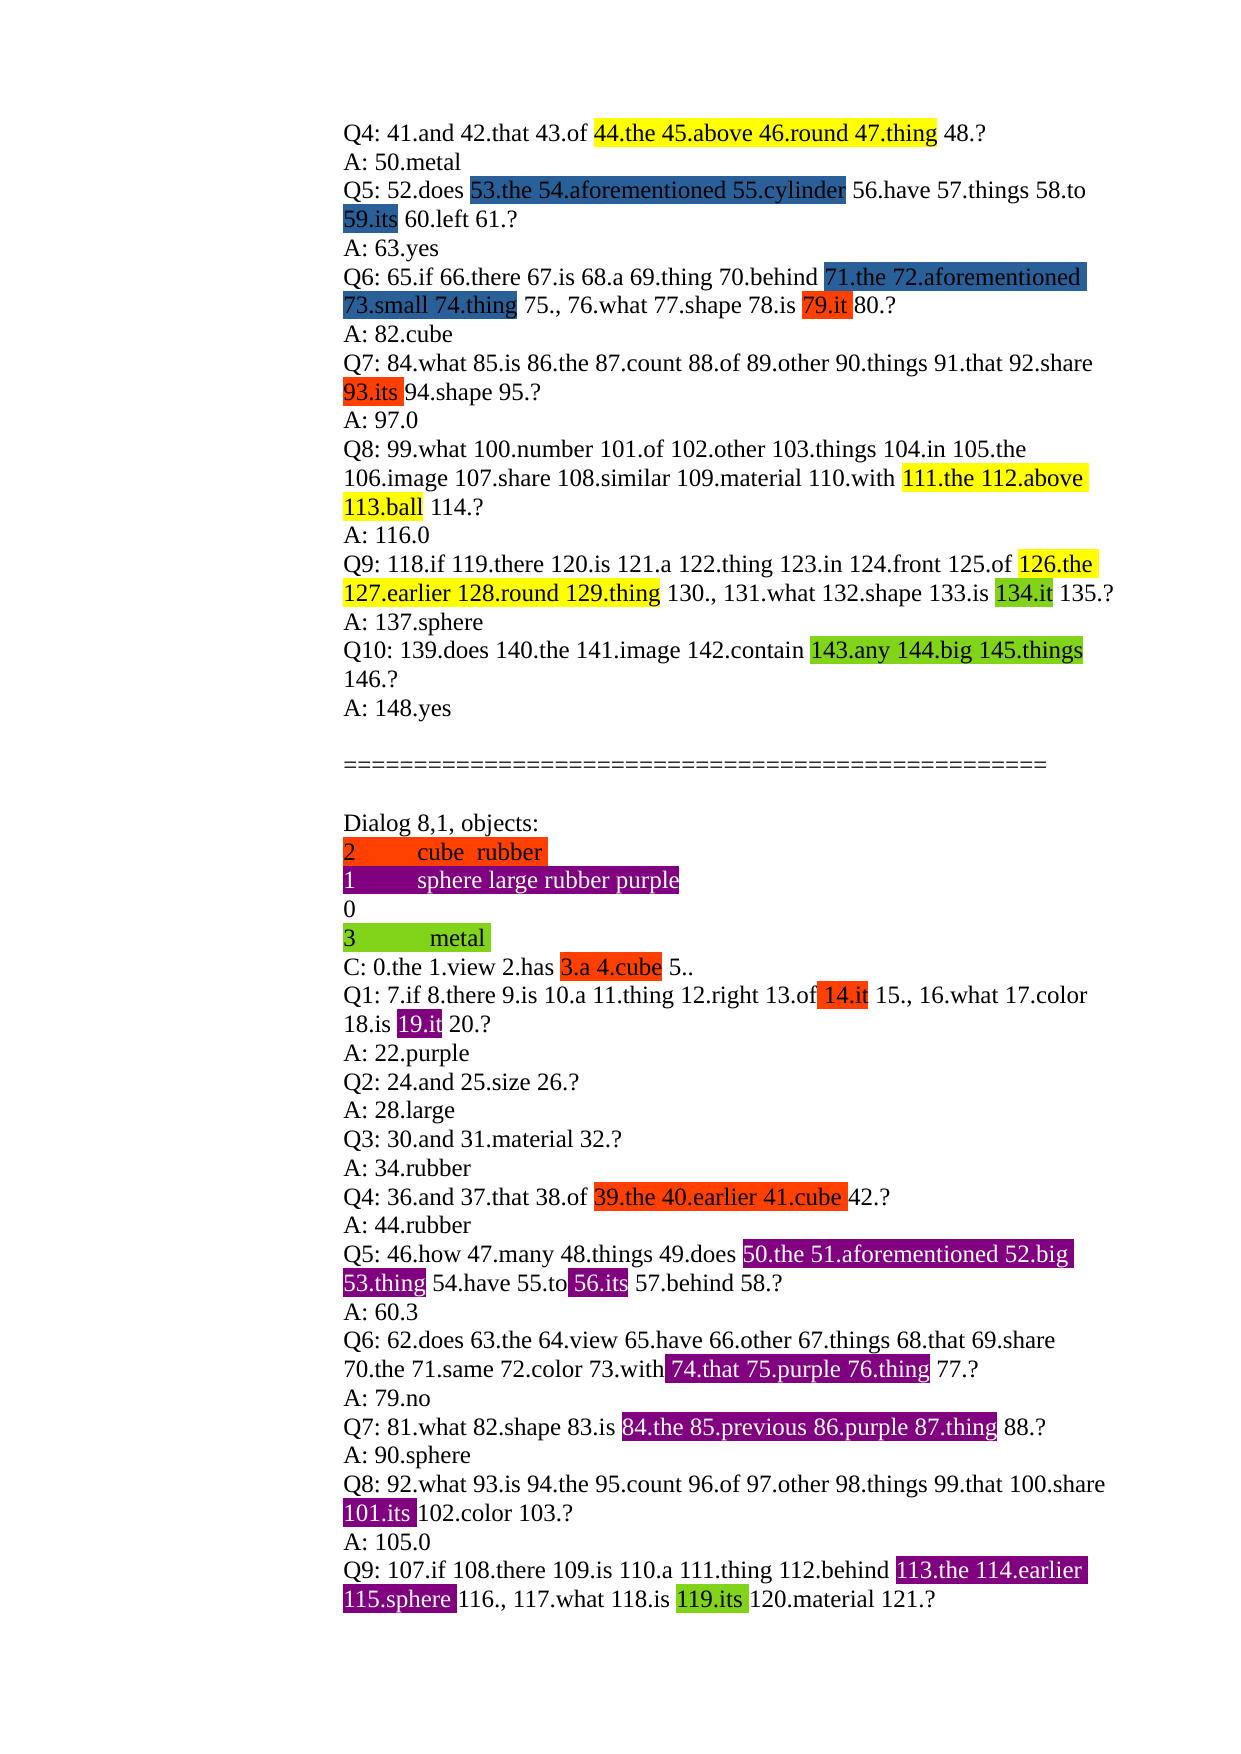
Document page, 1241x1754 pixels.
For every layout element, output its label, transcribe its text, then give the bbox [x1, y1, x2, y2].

text Q9: 118.if 119.there 120.is 121.a 122.thing 123.in 124.front 125.of 126.the 127.earlier 128.round 129.thing 130., 131.what 132.shape 133.is 134.it 135.? [343, 549, 1122, 607]
text Q3: 30.and 31.material 32.? [343, 1124, 1122, 1153]
text A: 34.rubber [343, 1153, 1122, 1182]
text 2 cube rubber [343, 837, 1122, 866]
text ================================================== [343, 751, 1122, 779]
text Q5: 52.does 53.the 54.aforementioned 55.cylinder 56.have 57.things 58.to 59.its 60.left 61.? [343, 176, 1122, 233]
text Q6: 65.if 66.there 67.is 68.a 69.thing 70.behind 71.the 72.aforementioned 73.small 74.thing 75., 76.what 77.shape 78.is 79.it 80.? [343, 262, 1122, 319]
text Q4: 36.and 37.that 38.of 39.the 40.earlier 41.cube 42.? [343, 1182, 1122, 1211]
text Q9: 107.if 108.there 109.is 110.a 111.thing 112.behind 113.the 114.earlier 115.sphere 116., 117.what 118.is 119.its 120.material 121.? [343, 1556, 1122, 1613]
text A: 28.large [343, 1096, 1122, 1124]
text A: 116.0 [343, 521, 1122, 549]
text Q10: 139.does 140.the 141.image 142.contain 143.any 144.big 145.things 146.? [343, 636, 1122, 693]
text Q4: 41.and 42.that 43.of 44.the 45.above 46.round 47.thing 48.? [343, 118, 1122, 147]
text Q7: 81.what 82.shape 83.is 84.the 85.previous 86.purple 87.thing 88.? [343, 1412, 1122, 1441]
text A: 60.3 [343, 1297, 1122, 1326]
text Q2: 24.and 25.size 26.? [343, 1067, 1122, 1096]
text A: 137.sphere [343, 607, 1122, 636]
text 1 sphere large rubber purple [343, 866, 1122, 894]
text A: 44.rubber [343, 1211, 1122, 1239]
text A: 63.yes [343, 233, 1122, 262]
text Q5: 46.how 47.many 48.things 49.does 50.the 51.aforementioned 52.big 53.thing 54.have 55.to 56.its 57.behind 58.? [343, 1239, 1122, 1297]
text Q6: 62.does 63.the 64.view 65.have 66.other 67.things 68.that 69.share 70.the 71.same 72.color 73.with 74.that 75.purple 76.thing 77.? [343, 1326, 1122, 1383]
text Q8: 99.what 100.number 101.of 102.other 103.things 104.in 105.the 106.image 107.share 108.similar 109.material 110.with 111.the 112.above 113.ball 114.? [343, 434, 1122, 521]
text Q8: 92.what 93.is 94.the 95.count 96.of 97.other 98.things 99.that 100.share 101.its 102.color 103.? [343, 1469, 1122, 1527]
text A: 105.0 [343, 1527, 1122, 1556]
text A: 97.0 [343, 406, 1122, 434]
text A: 50.metal [343, 147, 1122, 176]
text Q7: 84.what 85.is 86.the 87.count 88.of 89.other 90.things 91.that 92.share 93.its 94.shape 95.? [343, 348, 1122, 406]
text Dialog 8,1, objects: [343, 808, 1122, 837]
text 0 [343, 894, 1122, 923]
text Q1: 7.if 8.there 9.is 10.a 11.thing 12.right 13.of 14.it 15., 16.what 17.color 18.is 19.it 20.? [343, 981, 1122, 1038]
text A: 82.cube [343, 319, 1122, 348]
text 3 metal [343, 923, 1122, 952]
text C: 0.the 1.view 2.has 3.a 4.cube 5.. [343, 952, 1122, 981]
text A: 79.no [343, 1383, 1122, 1412]
text A: 22.purple [343, 1038, 1122, 1067]
text A: 148.yes [343, 693, 1122, 722]
text A: 90.sphere [343, 1441, 1122, 1469]
